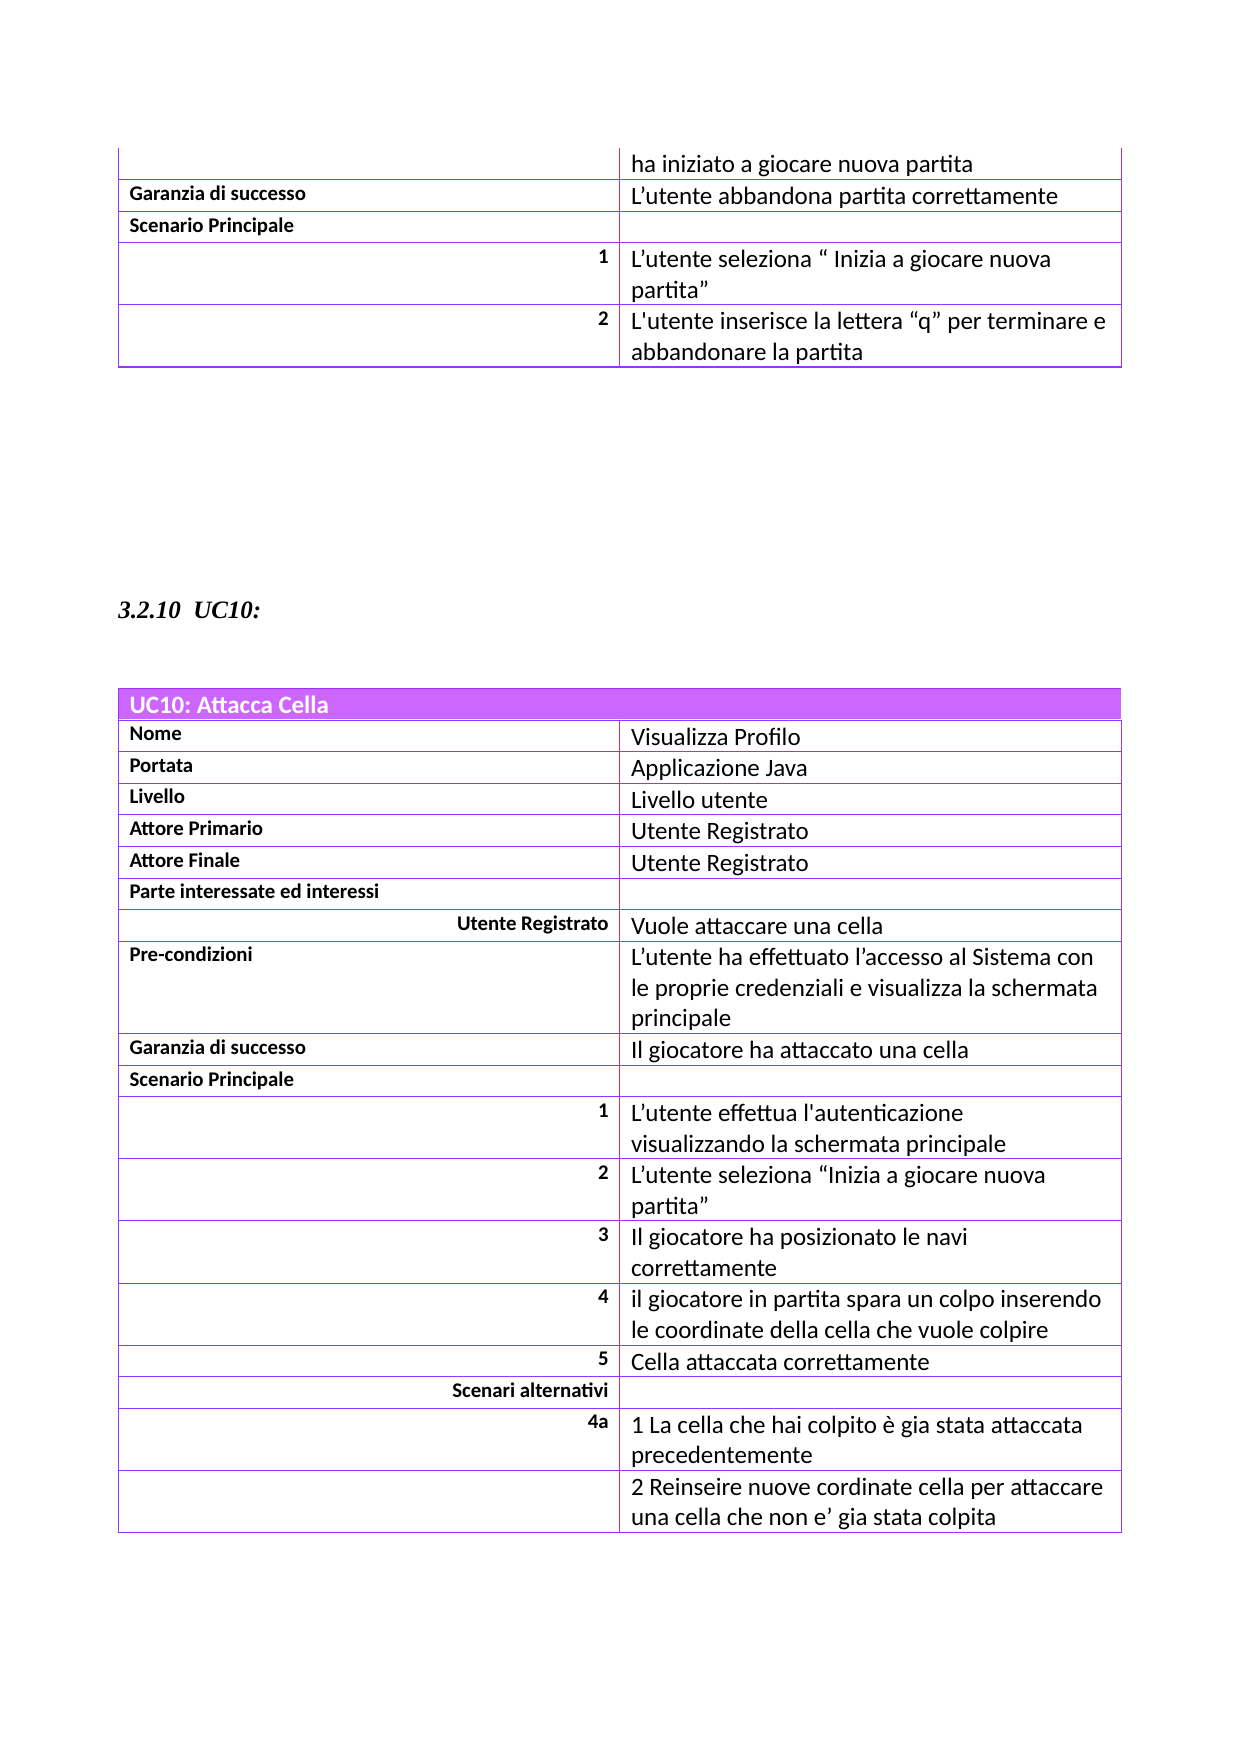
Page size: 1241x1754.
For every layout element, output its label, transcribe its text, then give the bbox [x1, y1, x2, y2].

table_cell Utente Registrato [620, 815, 1121, 846]
table_cell Utente Registrato [620, 847, 1121, 877]
table_cell 4 [119, 1284, 619, 1344]
table_cell [119, 1471, 619, 1532]
table_cell Parte interessate ed interessi [119, 879, 619, 909]
table_cell Portata [119, 752, 619, 783]
table_cell Il giocatore ha posizionato le navi correttamente [620, 1221, 1121, 1282]
table_cell Scenari alternativi [119, 1377, 619, 1408]
table_cell 5 [119, 1346, 619, 1376]
table_cell [620, 879, 1121, 909]
table_cell Vuole attaccare una cella [620, 910, 1121, 941]
table_cell Utente Registrato [119, 910, 619, 941]
table_cell [620, 212, 1121, 242]
table_cell L’utente ha effettuato l’accesso al Sistema con le proprie credenziali e visualizza la schermata principale [620, 942, 1121, 1033]
table_cell Livello [119, 784, 619, 814]
table_cell [620, 1377, 1121, 1408]
table_cell 2 Reinseire nuove cordinate cella per attaccare una cella che non e’ gia stata colpita [620, 1471, 1121, 1532]
table_cell L’utente seleziona “ Inizia a giocare nuova partita” [620, 243, 1121, 304]
table_cell 1 La cella che hai colpito è gia stata attaccata precedentemente [620, 1409, 1121, 1470]
table_cell L’utente seleziona “Inizia a giocare nuova partita” [620, 1159, 1121, 1220]
table_cell Visualizza Profilo [620, 721, 1121, 751]
subtitle 3.2.10 UC10: [118, 596, 1122, 624]
table_cell Scenario Principale [119, 212, 619, 242]
table_cell Nome [119, 721, 619, 751]
table_cell Attore Finale [119, 847, 619, 877]
table_cell Scenario Principale [119, 1066, 619, 1096]
table_cell L’utente abbandona partita correttamente [620, 180, 1121, 211]
table_header UC10: Attacca Cella [119, 689, 1121, 719]
table_cell Garanzia di successo [119, 1034, 619, 1065]
table_cell [620, 1066, 1121, 1096]
table_cell Pre-condizioni [119, 942, 619, 1033]
table_cell [119, 148, 619, 179]
table_cell L'utente inserisce la lettera “q” per terminare e abbandonare la partita [620, 305, 1121, 366]
table_cell Garanzia di successo [119, 180, 619, 211]
table_cell 4a [119, 1409, 619, 1470]
table_cell L’utente effettua l'autenticazione visualizzando la schermata principale [620, 1097, 1121, 1158]
table_cell Il giocatore ha attaccato una cella [620, 1034, 1121, 1065]
table_cell 3 [119, 1221, 619, 1282]
table_cell il giocatore in partita spara un colpo inserendo le coordinate della cella che vuole colpire [620, 1284, 1121, 1344]
table_cell Livello utente [620, 784, 1121, 814]
table_cell Applicazione Java [620, 752, 1121, 783]
table_cell 2 [119, 1159, 619, 1220]
table_cell ha iniziato a giocare nuova partita [620, 148, 1121, 179]
table_cell 1 [119, 1097, 619, 1158]
table_cell 2 [119, 305, 619, 366]
table_cell Cella attaccata correttamente [620, 1346, 1121, 1376]
table_cell Attore Primario [119, 815, 619, 846]
table_cell 1 [119, 243, 619, 304]
